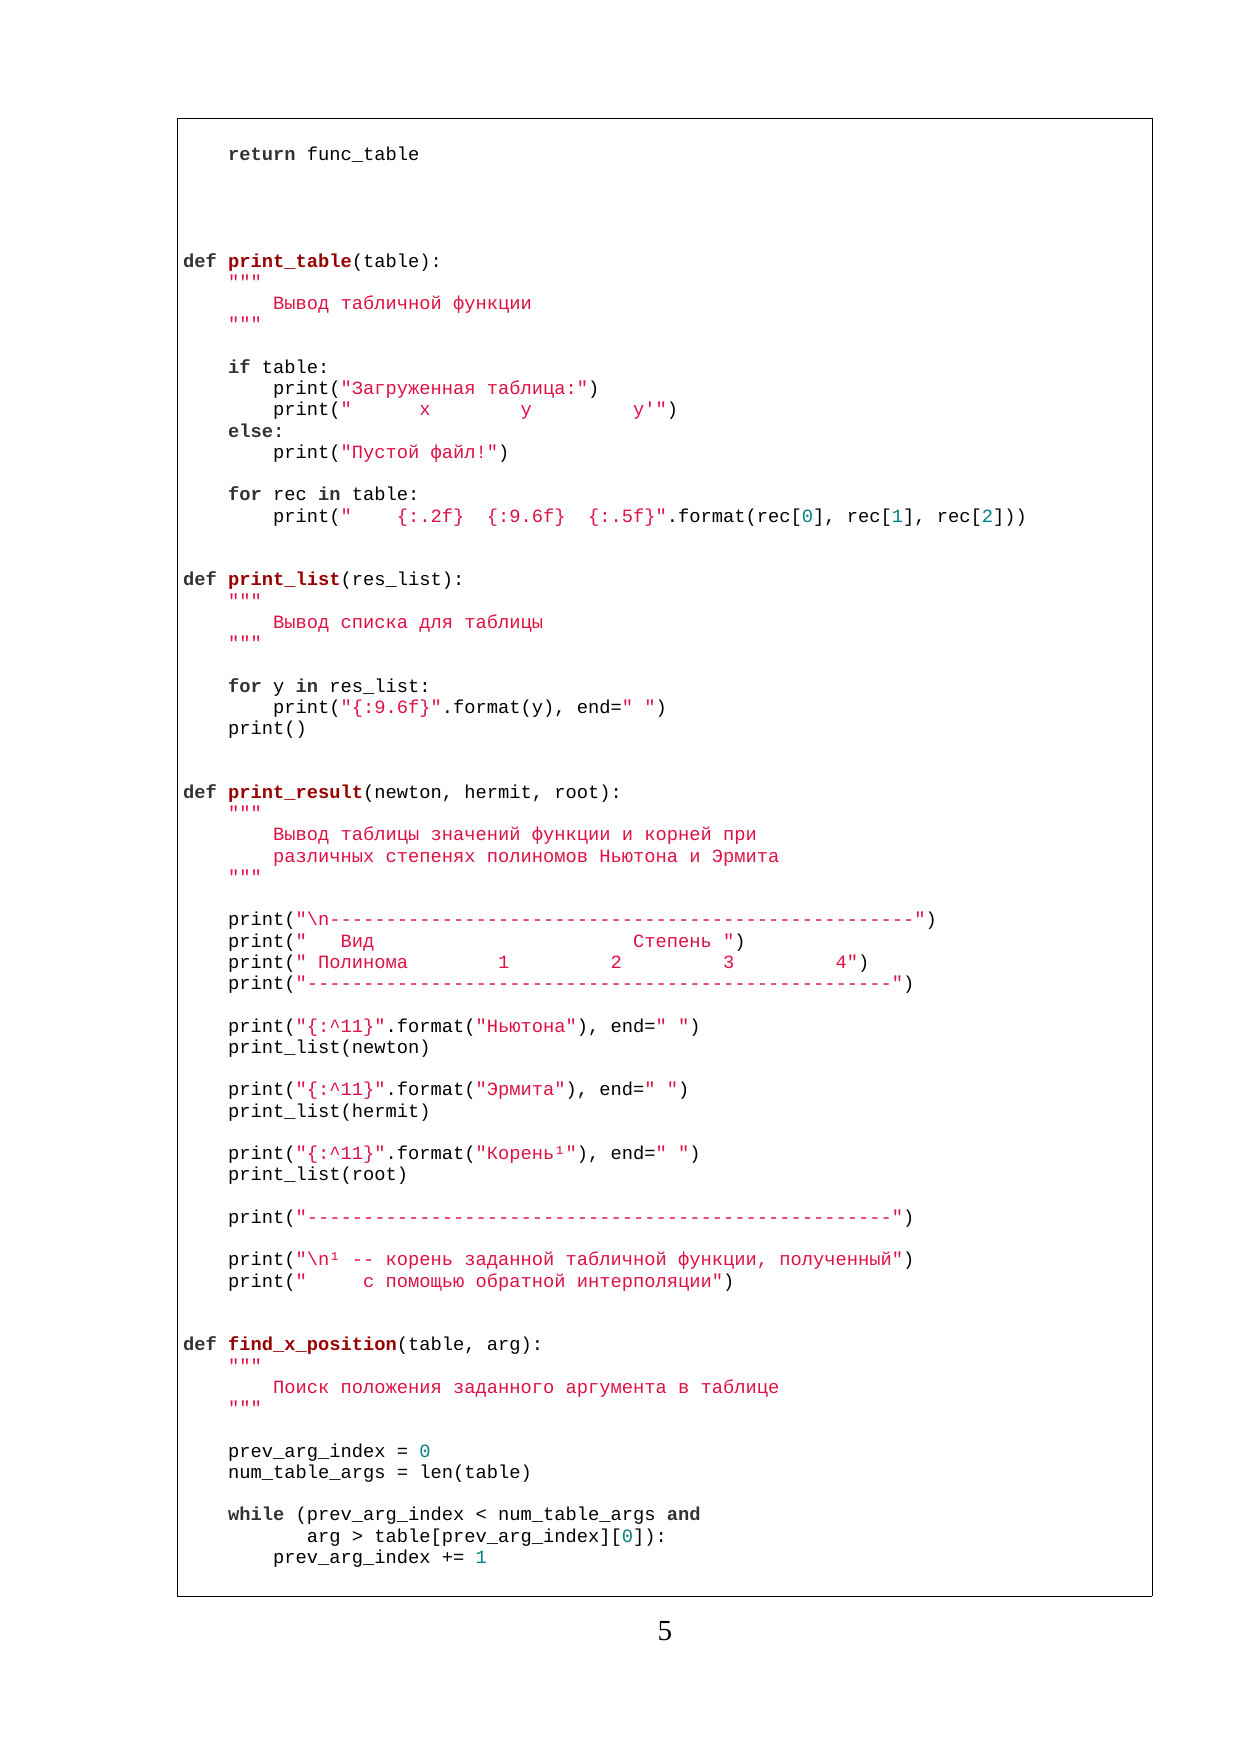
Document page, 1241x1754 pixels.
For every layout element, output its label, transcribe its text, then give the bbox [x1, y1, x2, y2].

table_header return func_table def print_table(table): """ Вывод табличной функции """ if table: print("Загруженная таблица:") print(" x y y'") else: print("Пустой файл!") for rec in table: print(" {:.2f} {:9.6f} {:.5f}".format(rec[0], rec[1], rec[2])) def print_list(res_list): """ Вывод списка для таблицы """ for y in res_list: print("{:9.6f}".format(y), end=" ") print() def print_result(newton, hermit, root): """ Вывод таблицы значений функции и корней при различных степенях полиномов Ньютона и Эрмита """ print("\n----------------------------------------------------") print(" Вид Степень ") print(" Полинома 1 2 3 4") print("----------------------------------------------------") print("{:^11}".format("Ньютона"), end=" ") print_list(newton) print("{:^11}".format("Эрмита"), end=" ") print_list(hermit) print("{:^11}".format("Корeнь¹"), end=" ") print_list(root) print("----------------------------------------------------") print("\n¹ -- корень заданной табличной функции, полученный") print(" с помощью обратной интерполяции") def find_x_position(table, arg): """ Поиск положения заданного аргумента в таблице """ prev_arg_index = 0 num_table_args = len(table) while (prev_arg_index < num_table_args and arg > table[prev_arg_index][0]): prev_arg_index += 1 [178, 119, 1152, 1596]
